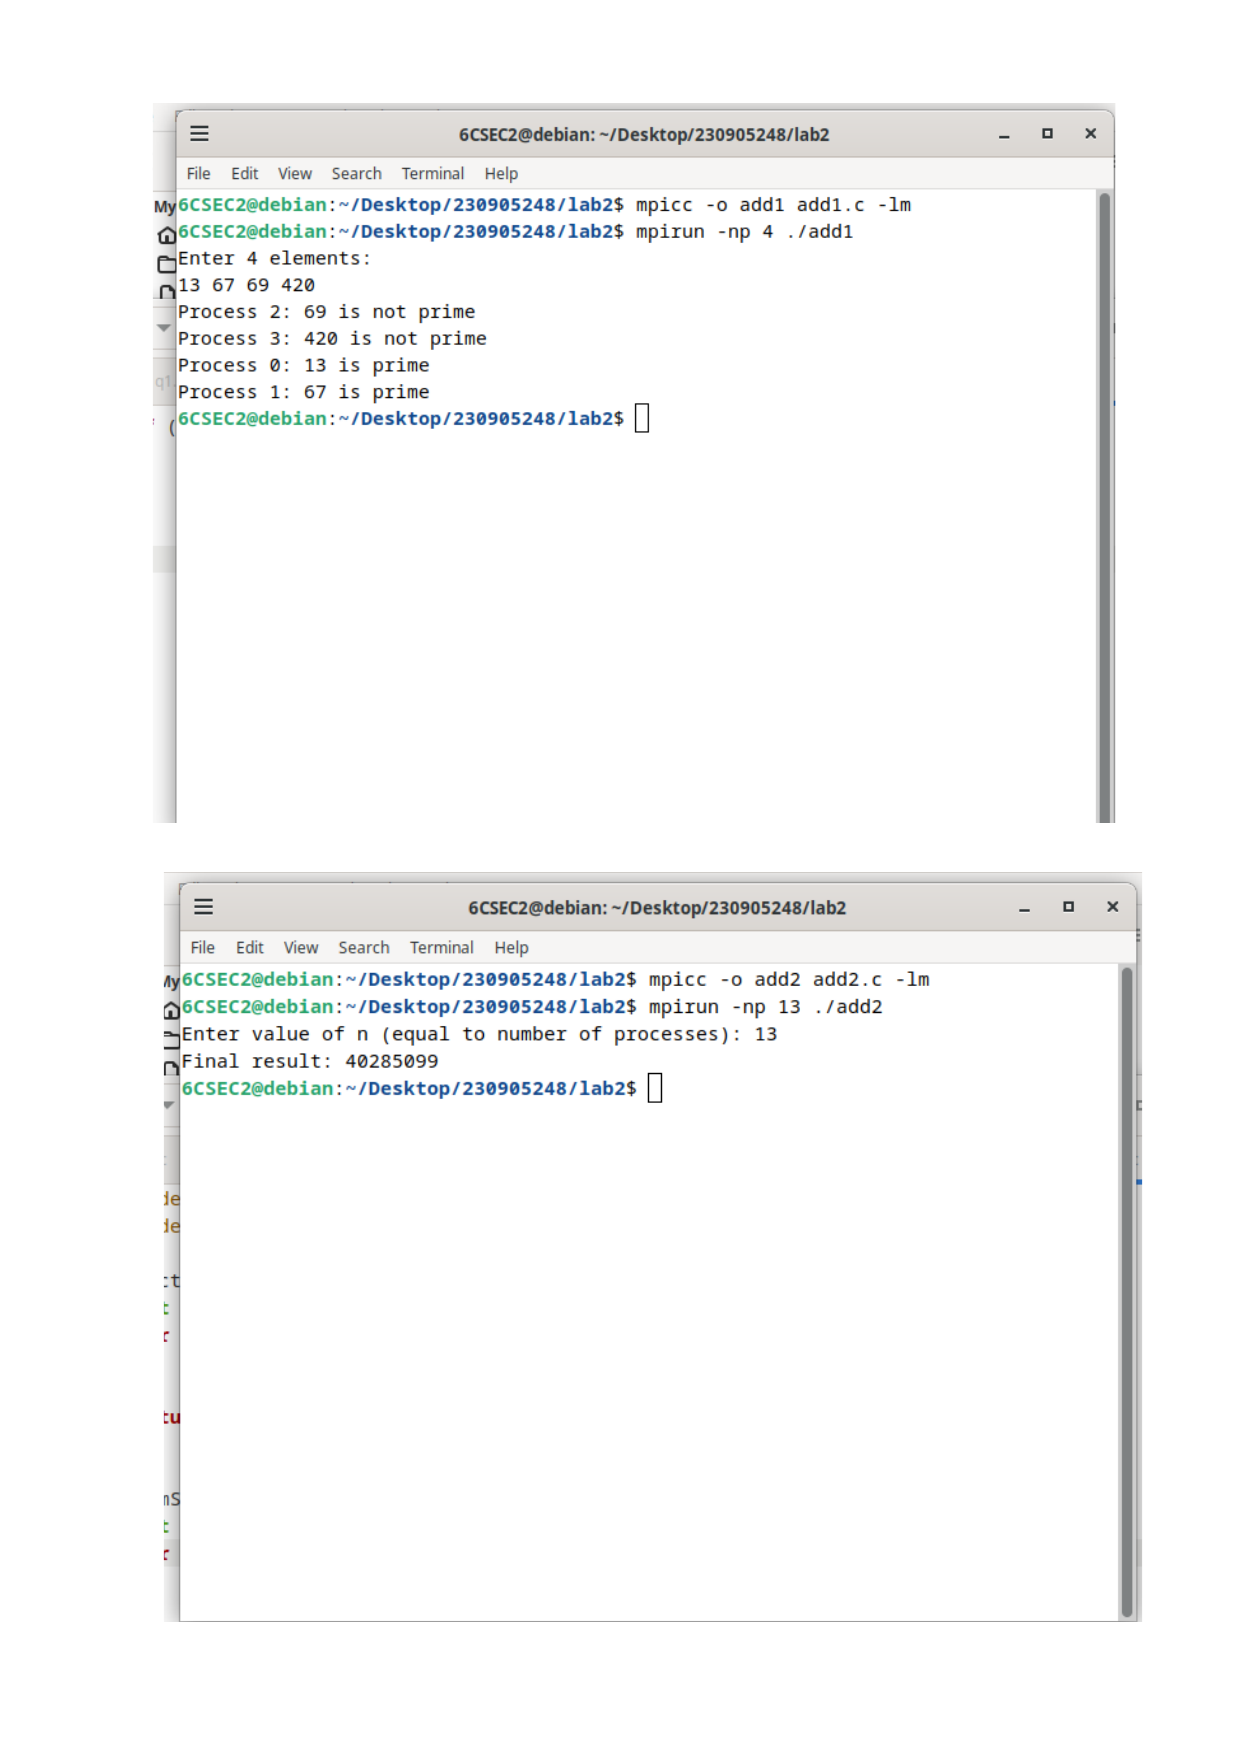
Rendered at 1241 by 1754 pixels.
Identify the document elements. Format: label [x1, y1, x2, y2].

picture [163, 872, 362, 1622]
picture [152, 103, 340, 823]
